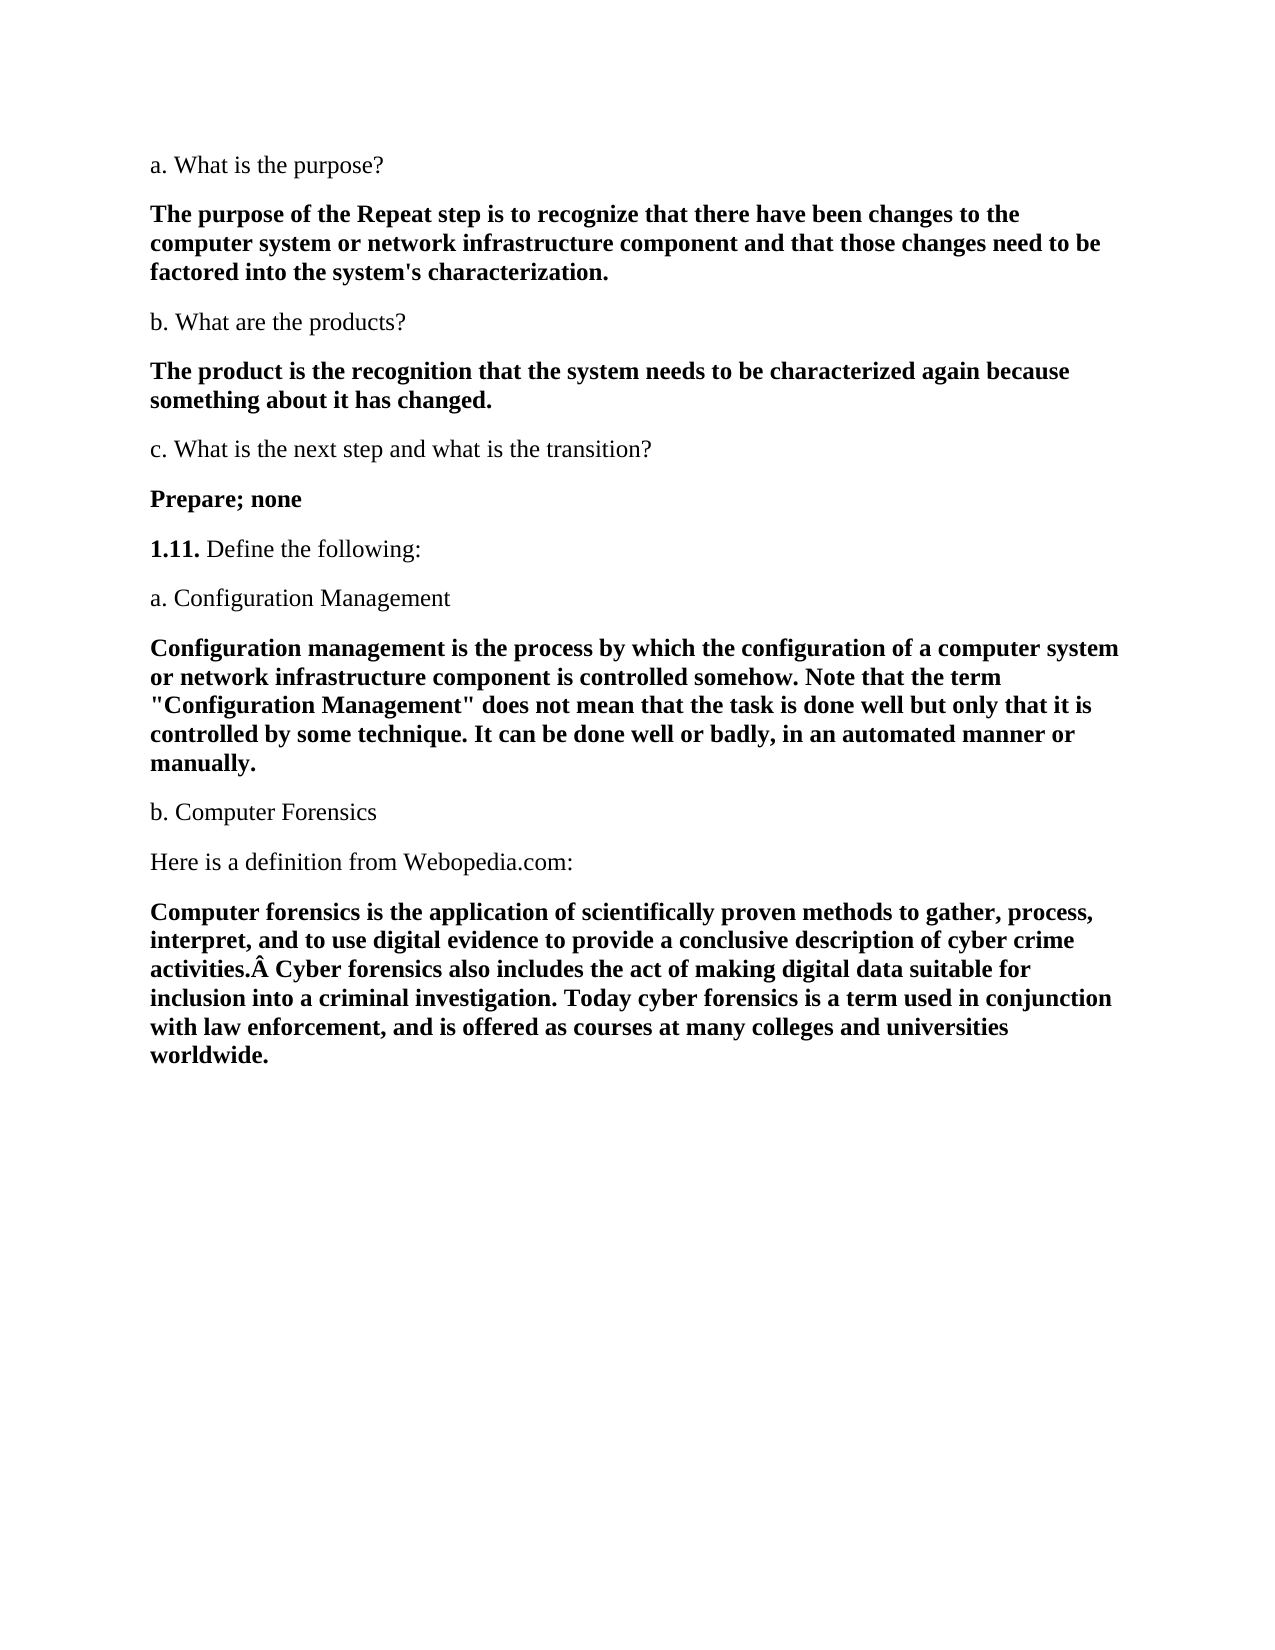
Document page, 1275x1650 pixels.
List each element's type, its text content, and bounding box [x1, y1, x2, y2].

text The purpose of the Repeat step is to recognize that there have been changes to the computer system or network infrastructure component and that those changes need to be factored into the system's characterization. [150, 199, 1125, 286]
text The product is the recognition that the system needs to be characterized again because something about it has changed. [150, 356, 1125, 414]
text b. What are the products? [150, 307, 1125, 335]
text Here is a definition from Webopedia.com: [150, 847, 1125, 876]
text Configuration management is the process by which the configuration of a computer system or network infrastructure component is controlled somehow. Note that the term "Configuration Management" does not mean that the task is done well but only that it is controlled by some technique. It can be done well or badly, in an automated manner or manually. [150, 633, 1125, 777]
text Computer forensics is the application of scientifically proven methods to gather, process, interpret, and to use digital evidence to provide a conclusive description of cyber crime activities.Â Cyber forensics also includes the act of making digital data suitable for inclusion into a criminal investigation. Today cyber forensics is a term used in conjunction with law enforcement, and is offered as courses at many colleges and universities worldwide. [150, 897, 1125, 1069]
text 1.11. Define the following: [150, 534, 1125, 562]
text a. What is the purpose? [150, 150, 1125, 179]
text c. What is the next step and what is the transition? [150, 434, 1125, 463]
text a. Configuration Management [150, 583, 1125, 612]
text b. Computer Forensics [150, 797, 1125, 826]
text Prepare; none [150, 484, 1125, 513]
